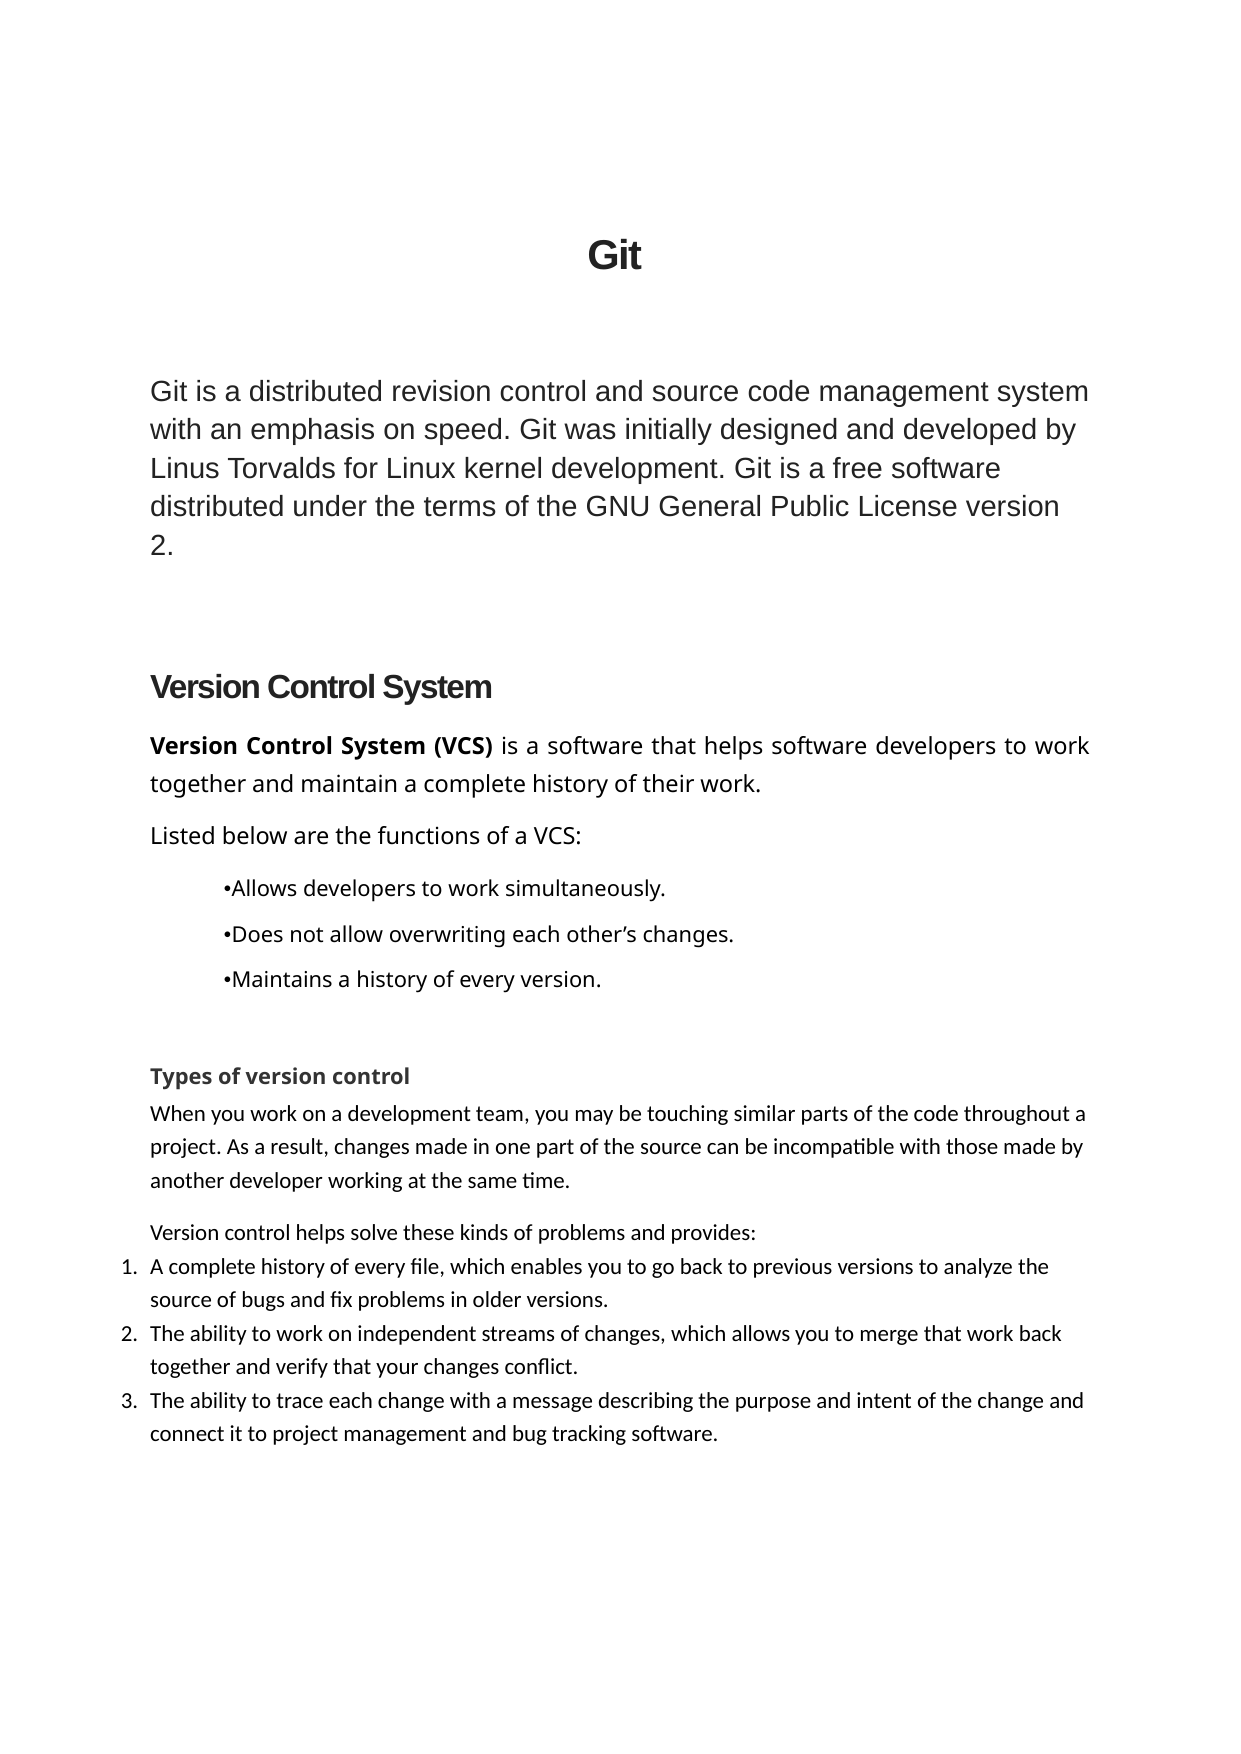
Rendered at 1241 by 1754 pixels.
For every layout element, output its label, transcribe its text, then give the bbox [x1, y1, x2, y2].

list Maintains a history of every version. [150, 956, 1090, 994]
text Git is a distributed revision control and source code management system with an emphasis on speed. Git was initially designed and developed by Linus Torvalds for Linux kernel development. Git is a free software distributed under the terms of the GNU General Public License version 2. [150, 374, 1090, 561]
list A complete history of every file, which enables you to go back to previous versions to analyze the source of bugs and fix problems in older versions. [150, 1252, 1090, 1313]
list Does not allow overwriting each other’s changes. [150, 911, 1090, 948]
list The ability to work on independent streams of changes, which allows you to merge that work back together and verify that your changes conflict. [150, 1319, 1090, 1381]
list The ability to trace each change with a message describing the purpose and intent of the change and connect it to project management and bug tracking software. [150, 1386, 1090, 1448]
text When you work on a development team, you may be touching similar parts of the code throughout a project. As a result, changes made in one part of the source can be incompatible with those made by another developer working at the same time. [150, 1099, 1090, 1194]
text Version control helps solve these kinds of problems and provides: [150, 1218, 1090, 1246]
subtitle Types of version control [150, 1054, 1090, 1091]
text Version Control System (VCS) is a software that helps software developers to work together and maintain a complete history of their work. [150, 724, 1090, 799]
subtitle Git [150, 230, 1090, 278]
text Listed below are the functions of a VCS: [150, 813, 1090, 851]
list Allows developers to work simultaneously. [150, 866, 1090, 903]
subtitle Version Control System [150, 667, 1090, 706]
